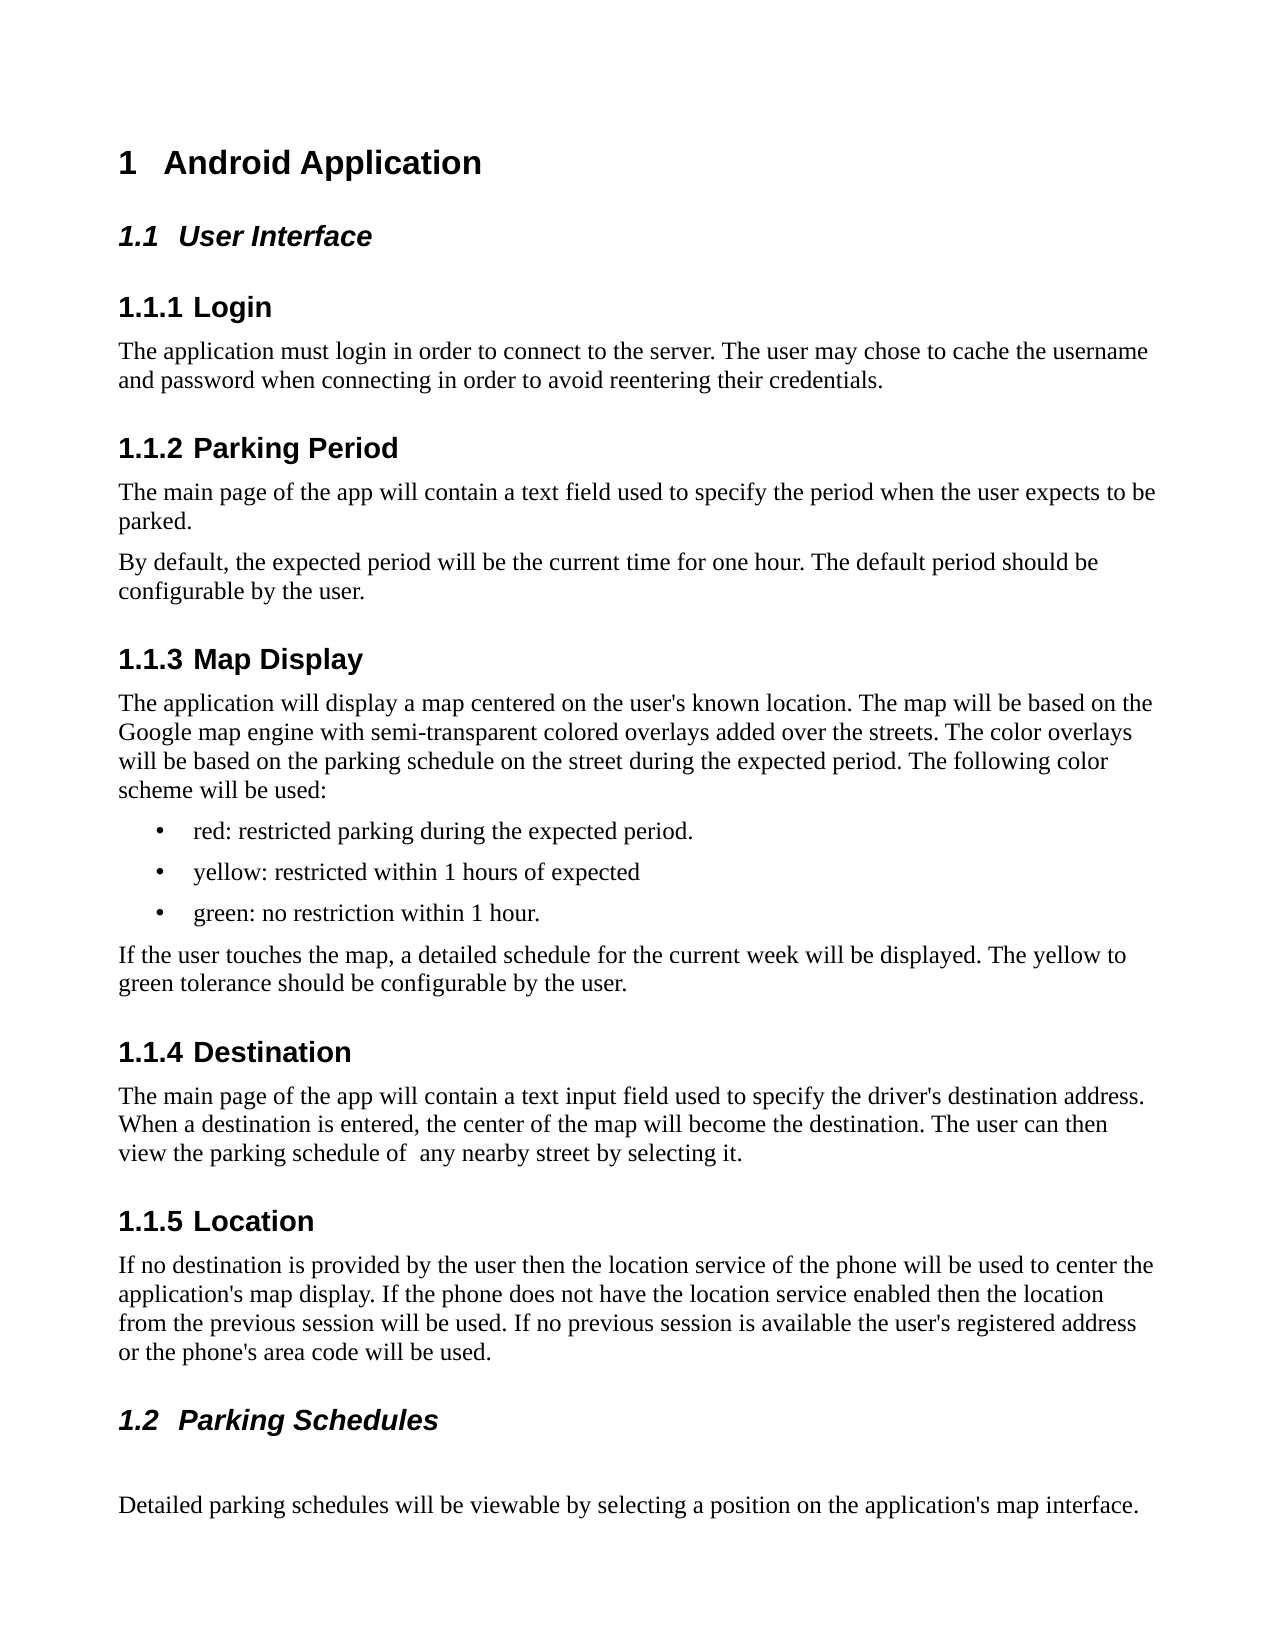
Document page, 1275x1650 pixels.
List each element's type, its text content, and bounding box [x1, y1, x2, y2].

subtitle Android Application [118, 143, 1157, 182]
text If the user touches the map, a detailed schedule for the current week will be displayed. The yellow to green tolerance should be configurable by the user. [118, 940, 1157, 997]
list red: restricted parking during the expected period. [156, 816, 1157, 845]
subtitle Destination [118, 1035, 1157, 1068]
text Detailed parking schedules will be viewable by selecting a position on the application's map interface. [118, 1490, 1157, 1519]
text The application must login in order to connect to the server. The user may chose to cache the username and password when connecting in order to avoid reentering their credentials. [118, 336, 1157, 394]
text The main page of the app will contain a text field used to specify the period when the user expects to be parked. [118, 477, 1157, 535]
text The application will display a map centered on the user's known location. The map will be based on the Google map engine with semi-transparent colored overlays added over the streets. The color overlays will be based on the parking schedule on the street during the expected period. The following color scheme will be used: [118, 688, 1157, 803]
text By default, the expected period will be the current time for one hour. The default period should be configurable by the user. [118, 547, 1157, 605]
text If no destination is provided by the user then the location service of the phone will be used to center the application's map display. If the phone does not have the location service enabled then the location from the previous session will be used. If no previous session is available the user's registered address or the phone's area code will be used. [118, 1251, 1157, 1366]
subtitle User Interface [118, 219, 1157, 253]
subtitle Map Display [118, 642, 1157, 676]
subtitle Login [118, 290, 1157, 324]
list yellow: restricted within 1 hours of expected [156, 857, 1157, 886]
subtitle Parking Period [118, 431, 1157, 465]
text The main page of the app will contain a text input field used to specify the driver's destination address. When a destination is entered, the center of the map will become the destination. The user can then view the parking schedule of any nearby street by selecting it. [118, 1081, 1157, 1167]
subtitle Parking Schedules [118, 1403, 1157, 1437]
subtitle Location [118, 1204, 1157, 1238]
list green: no restriction within 1 hour. [156, 898, 1157, 927]
